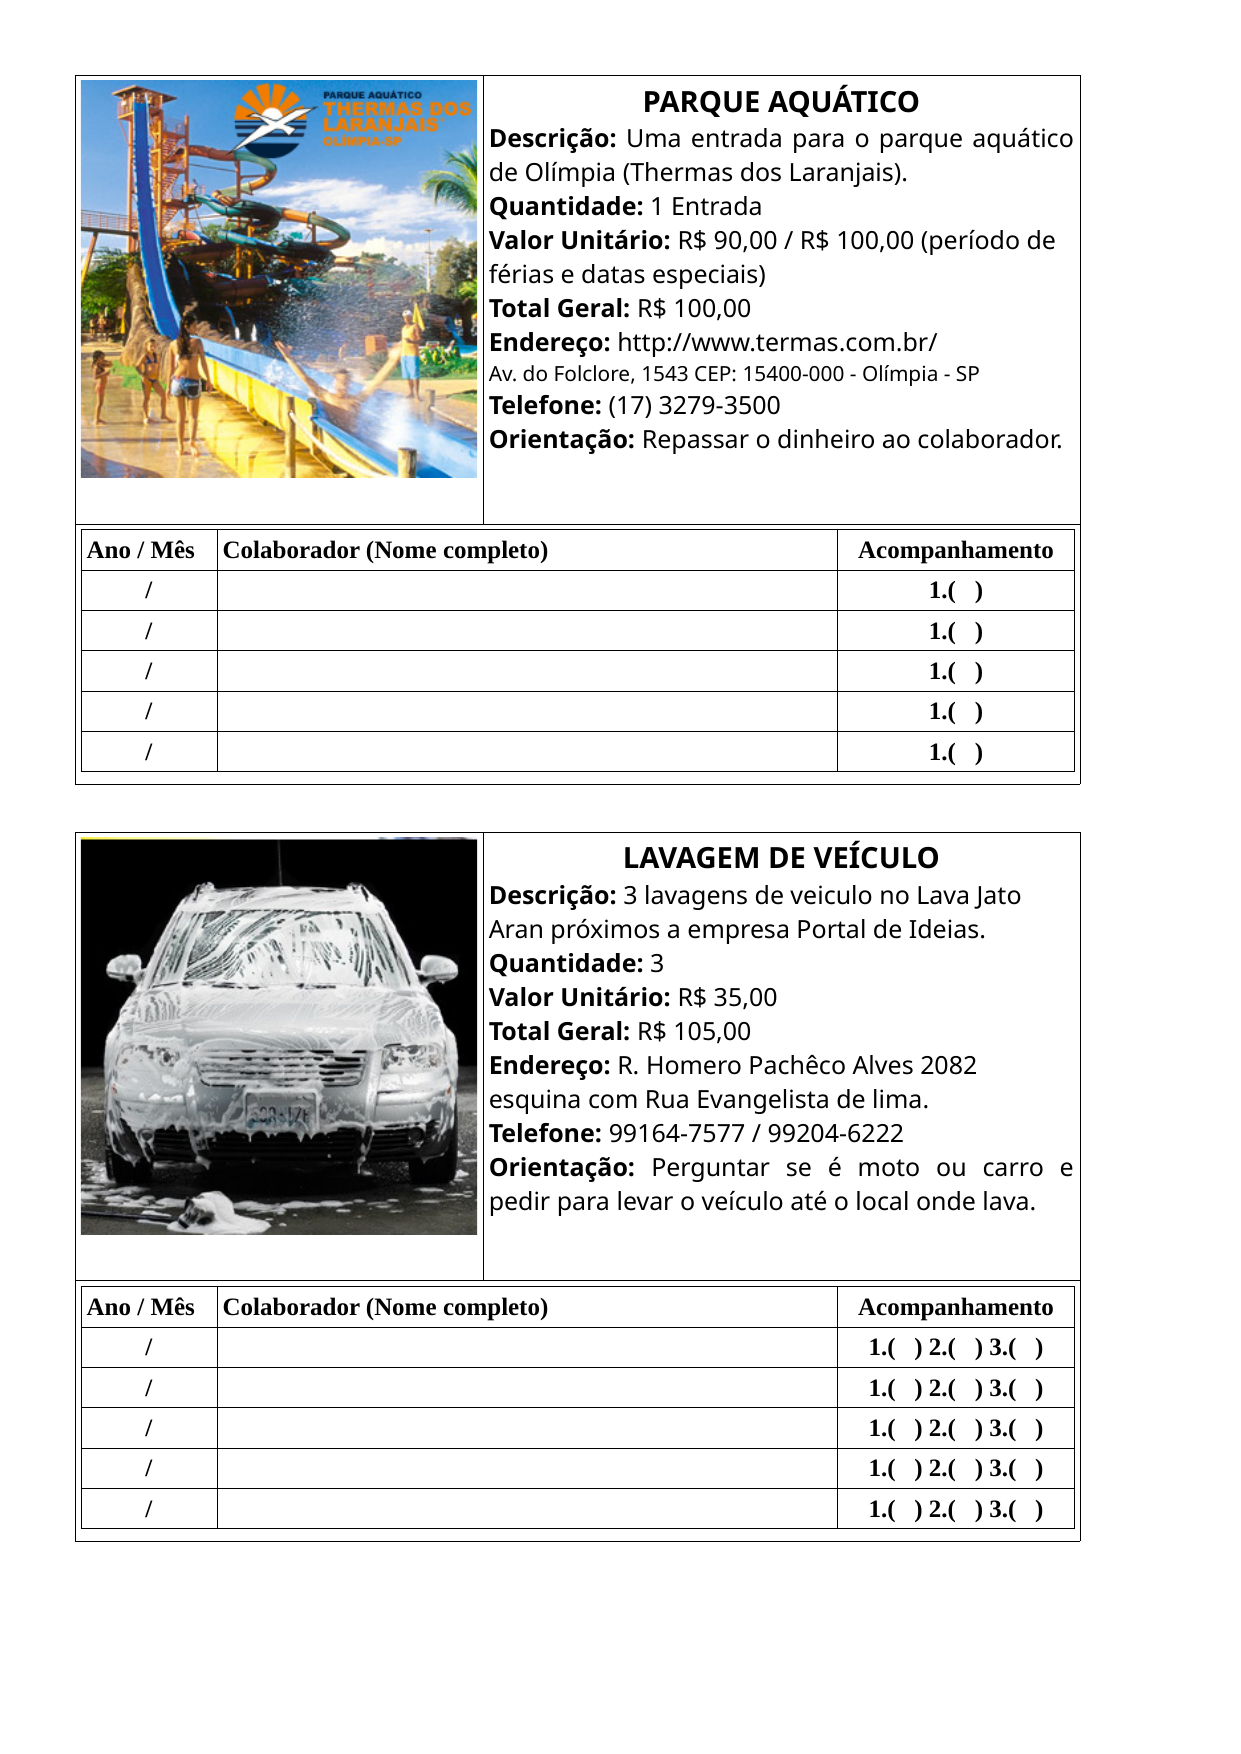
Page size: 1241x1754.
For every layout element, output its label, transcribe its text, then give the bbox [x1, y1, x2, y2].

table_cell [218, 571, 837, 610]
table_cell / [82, 1408, 217, 1447]
table_cell 1.( ) 2.( ) 3.( ) [838, 1368, 1074, 1407]
table_cell 1.( ) [838, 651, 1074, 691]
table_cell / [82, 651, 217, 691]
table_header [76, 833, 483, 1280]
picture [80, 80, 478, 478]
table_cell [218, 692, 837, 731]
table_cell [218, 611, 837, 650]
table_cell 1.( ) 2.( ) 3.( ) [838, 1489, 1074, 1528]
table_cell 1.( ) [838, 732, 1074, 771]
table_cell 1.( ) [838, 692, 1074, 731]
table_cell [218, 732, 837, 771]
table_header PARQUE AQUÁTICO Descrição: Uma entrada para o parque aquático de Olímpia (Thermas dos Laranjais). Quantidade: 1 Entrada Valor Unitário: R$ 90,00 / R$ 100,00 (período de férias e datas especiais) Total Geral: R$ 100,00 Endereço: http://www.termas.com.br/ Av. do Folclore, 1543 CEP: 15400-000 - Olímpia - SP Telefone: (17) 3279-3500 Orientação: Repassar o dinheiro ao colaborador. [484, 76, 1080, 523]
table_cell 1.( ) 2.( ) 3.( ) [838, 1449, 1074, 1488]
table_header Colaborador (Nome completo) [218, 530, 837, 569]
table_header [76, 76, 483, 523]
table_cell / [82, 692, 217, 731]
table_header Colaborador (Nome completo) [218, 1287, 837, 1327]
table_cell / [82, 1368, 217, 1407]
table_cell / [82, 1449, 217, 1488]
table_cell 1.( ) [838, 611, 1074, 650]
table_cell 1.( ) 2.( ) 3.( ) [838, 1328, 1074, 1367]
table_cell / [82, 571, 217, 610]
table_cell 1.( ) [838, 571, 1074, 610]
table_cell [218, 651, 837, 691]
table_header Ano / Mês [82, 530, 217, 569]
table_cell [218, 1328, 837, 1367]
table_header LAVAGEM DE VEÍCULO Descrição: 3 lavagens de veiculo no Lava Jato Aran próximos a empresa Portal de Ideias. Quantidade: 3 Valor Unitário: R$ 35,00 Total Geral: R$ 105,00 Endereço: R. Homero Pachêco Alves 2082 esquina com Rua Evangelista de lima. Telefone: 99164-7577 / 99204-6222 Orientação: Perguntar se é moto ou carro e pedir para levar o veículo até o local onde lava. [484, 833, 1080, 1280]
table_cell 1.( ) 2.( ) 3.( ) [838, 1408, 1074, 1447]
table_cell / [82, 1328, 217, 1367]
table_header Acompanhamento [838, 1287, 1074, 1327]
table_header Acompanhamento [838, 530, 1074, 569]
table_cell [76, 525, 1080, 784]
table_cell [218, 1368, 837, 1407]
table_cell / [82, 611, 217, 650]
table_cell / [82, 732, 217, 771]
table_header Ano / Mês [82, 1287, 217, 1327]
picture [80, 837, 478, 1235]
table_cell / [82, 1489, 217, 1528]
table_cell [218, 1449, 837, 1488]
table_cell [218, 1408, 837, 1447]
table_cell [76, 1281, 1080, 1541]
table_cell [218, 1489, 837, 1528]
